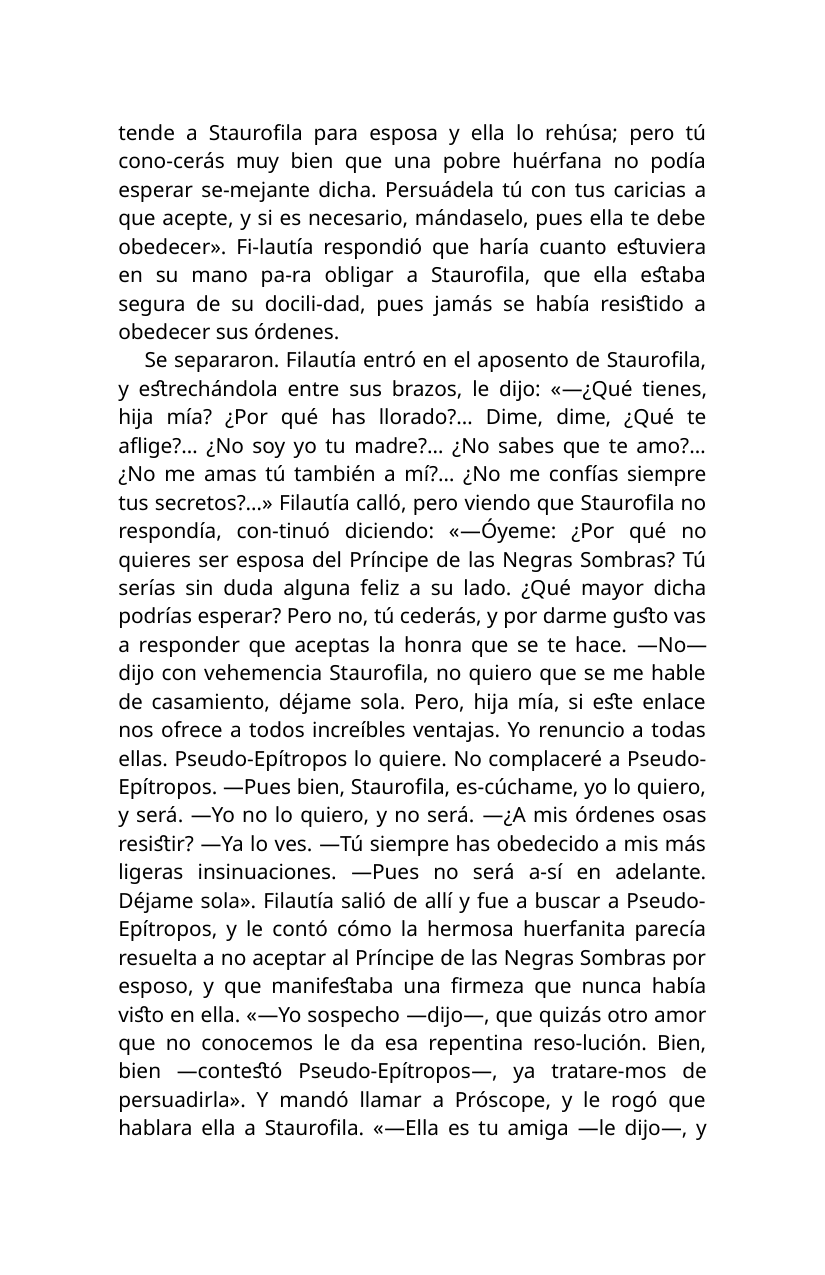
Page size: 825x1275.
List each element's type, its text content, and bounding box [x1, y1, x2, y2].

text tende a Staurofila para esposa y ella lo rehúsa; pero tú cono-cerás muy bien que una pobre huérfana no podía esperar se-mejante dicha. Persuádela tú con tus caricias a que acepte, y si es necesario, mándaselo, pues ella te debe obedecer». Fi-lautía respondió que haría cuanto eﬆuviera en su mano pa-ra obligar a Staurofila, que ella eﬆaba segura de su docili-dad, pues jamás se había resiﬆido a obedecer sus órdenes. [118, 118, 707, 346]
text Se separaron. Filautía entró en el aposento de Staurofila, y eﬆrechándola entre sus brazos, le dijo: «—¿Qué tienes, hija mía? ¿Por qué has llorado?… Dime, dime, ¿Qué te aflige?… ¿No soy yo tu madre?… ¿No sabes que te amo?… ¿No me amas tú también a mí?… ¿No me confías siempre tus secretos?…» Filautía calló, pero viendo que Staurofila no respondía, con-tinuó diciendo: «—Óyeme: ¿Por qué no quieres ser esposa del Príncipe de las Negras Sombras? Tú serías sin duda alguna feliz a su lado. ¿Qué mayor dicha podrías esperar? Pero no, tú cederás, y por darme guﬆo vas a responder que aceptas la honra que se te hace. —No— dijo con vehemencia Staurofila, no quiero que se me hable de casamiento, déjame sola. Pero, hija mía, si eﬆe enlace nos ofrece a todos increíbles ventajas. Yo renuncio a todas ellas. Pseudo-Epítropos lo quiere. No complaceré a Pseudo-Epítropos. —Pues bien, Staurofila, es-cúchame, yo lo quiero, y será. —Yo no lo quiero, y no será. —¿A mis órdenes osas resiﬆir? —Ya lo ves. —Tú siempre has obedecido a mis más ligeras insinuaciones. —Pues no será a-sí en adelante. Déjame sola». Filautía salió de allí y fue a buscar a Pseudo-Epítropos, y le contó cómo la hermosa huerfanita parecía resuelta a no aceptar al Príncipe de las Negras Sombras por esposo, y que manifeﬆaba una firmeza que nunca había viﬆo en ella. «—Yo sospecho —dijo—, que quizás otro amor que no conocemos le da esa repentina reso-lución. Bien, bien —conteﬆó Pseudo-Epítropos—, ya tratare-mos de persuadirla». Y mandó llamar a Próscope, y le rogó que hablara ella a Staurofila. «—Ella es tu amiga —le dijo—, y [118, 346, 707, 1142]
